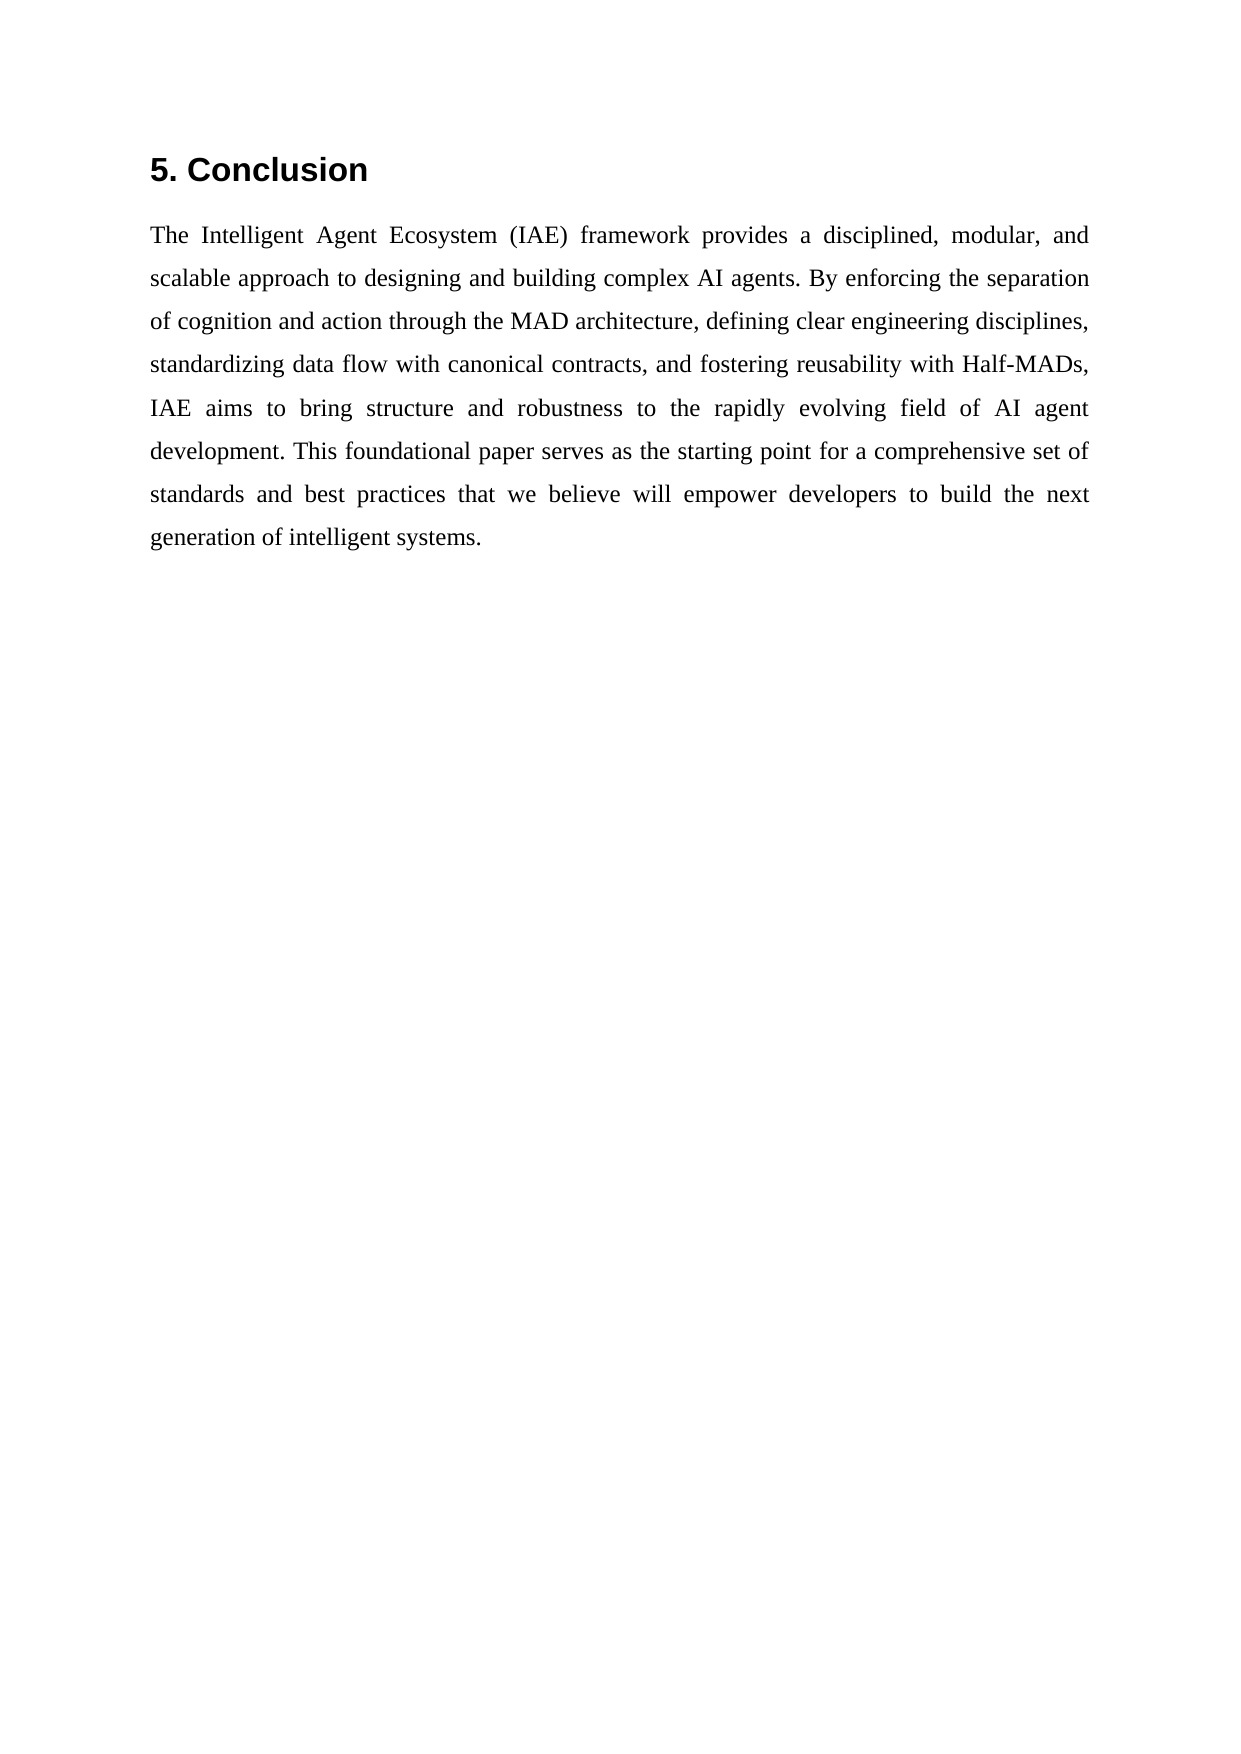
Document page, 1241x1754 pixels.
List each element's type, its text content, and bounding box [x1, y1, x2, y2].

text The Intelligent Agent Ecosystem (IAE) framework provides a disciplined, modular, and scalable approach to designing and building complex AI agents. By enforcing the separation of cognition and action through the MAD architecture, defining clear engineering disciplines, standardizing data flow with canonical contracts, and fostering reusability with Half-MADs, IAE aims to bring structure and robustness to the rapidly evolving field of AI agent development. This foundational paper serves as the starting point for a comprehensive set of standards and best practices that we believe will empower developers to build the next generation of intelligent systems. [150, 220, 1090, 551]
subtitle 5. Conclusion [150, 150, 1090, 188]
